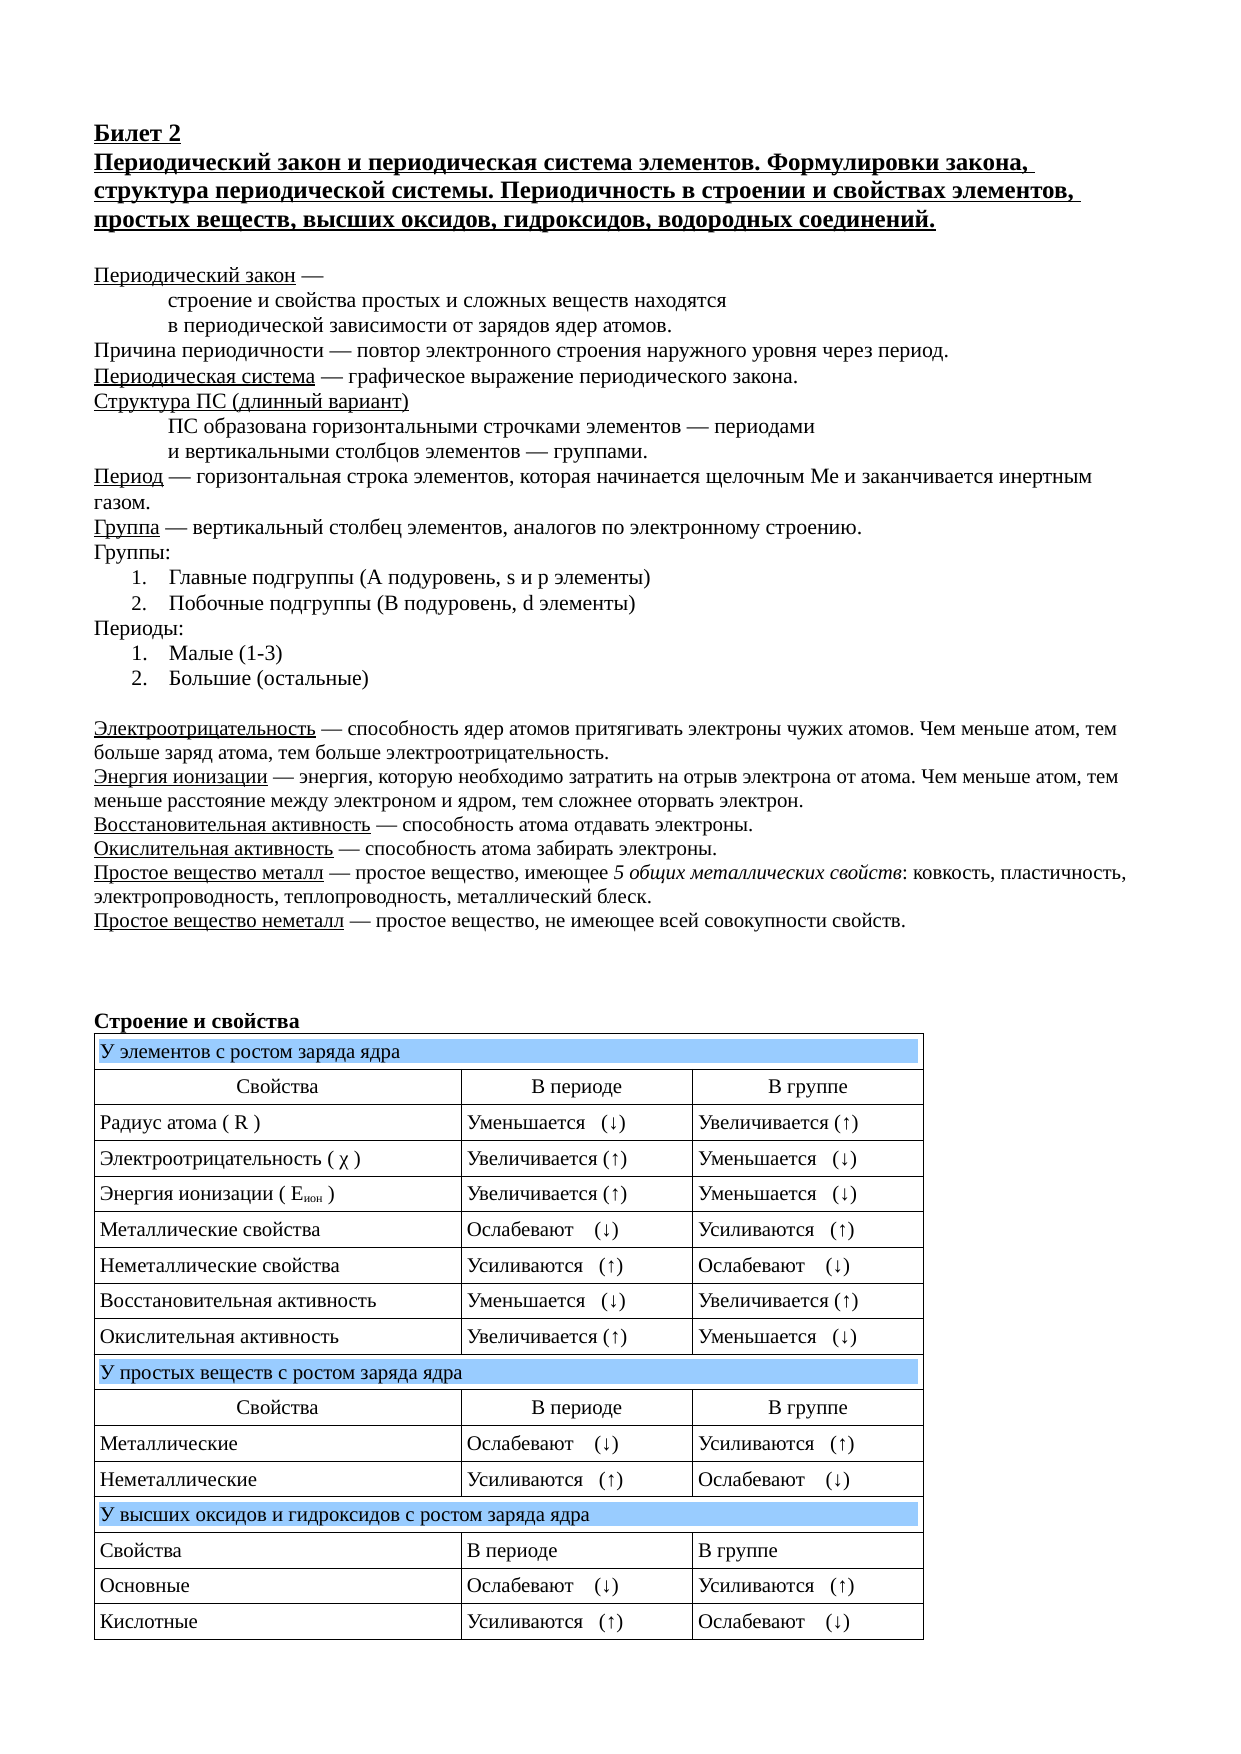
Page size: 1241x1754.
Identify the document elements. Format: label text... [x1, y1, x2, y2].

text Периодическая система — графическое выражение периодического закона. [94, 363, 1133, 388]
text строение и свойства простых и сложных веществ находятся [168, 287, 1133, 312]
table_header У высших оксидов и гидроксидов с ростом заряда ядра [95, 1497, 923, 1532]
text ПС образована горизонтальными строчками элементов — периодами [168, 413, 1133, 438]
text Строение и свойства [94, 1008, 1133, 1033]
table_cell Усиливаются (↑) [462, 1604, 692, 1639]
table_cell В группе [693, 1390, 923, 1425]
table_cell Ослабевают (↓) [693, 1248, 923, 1282]
text Простое вещество металл — простое вещество, имеющее 5 общих металлических свойств: ковкость, пластичность, электропроводность, теплопроводность, металлический блеск. [94, 860, 1133, 908]
table_cell Уменьшается (↓) [693, 1177, 923, 1211]
table_cell Усиливаются (↑) [693, 1212, 923, 1247]
table_cell В периоде [462, 1533, 692, 1568]
table_cell Усиливаются (↑) [693, 1426, 923, 1461]
text в периодической зависимости от зарядов ядер атомов. [168, 312, 1133, 337]
text и вертикальными столбцов элементов — группами. [168, 438, 1133, 463]
table_cell В группе [693, 1533, 923, 1568]
list Малые (1-3) [131, 640, 1133, 665]
table_cell Электроотрицательность ( χ ) [95, 1141, 461, 1176]
table_cell Ослабевают (↓) [462, 1212, 692, 1247]
list Побочные подгруппы (В подуровень, d элементы) [131, 589, 1133, 615]
table_cell Уменьшается (↓) [693, 1319, 923, 1354]
table_cell Ослабевают (↓) [462, 1569, 692, 1603]
text Простое вещество неметалл — простое вещество, не имеющее всей совокупности свойств. [94, 908, 1133, 932]
text Восстановительная активность — способность атома отдавать электроны. [94, 812, 1133, 836]
text Окислительная активность — способность атома забирать электроны. [94, 836, 1133, 860]
table_cell Ослабевают (↓) [693, 1604, 923, 1639]
text Группы: [94, 539, 1133, 564]
table_cell Увеличивается (↑) [462, 1319, 692, 1354]
table_cell Неметаллические свойства [95, 1248, 461, 1282]
table_cell Ослабевают (↓) [693, 1462, 923, 1496]
table_cell Увеличивается (↑) [693, 1284, 923, 1318]
text Билет 2 [94, 118, 1133, 147]
table_cell В периоде [462, 1390, 692, 1425]
table_cell Восстановительная активность [95, 1284, 461, 1318]
text Причина периодичности — повтор электронного строения наружного уровня через период. [94, 337, 1133, 363]
list Большие (остальные) [131, 665, 1133, 690]
table_cell Усиливаются (↑) [462, 1248, 692, 1282]
table_cell В периоде [462, 1070, 692, 1104]
text Периодический закон — [94, 262, 1133, 287]
table_cell Уменьшается (↓) [693, 1141, 923, 1176]
table_cell Металлические свойства [95, 1212, 461, 1247]
table_cell Основные [95, 1569, 461, 1603]
table_cell Свойства [95, 1533, 461, 1568]
table_cell Металлические [95, 1426, 461, 1461]
table_header У простых веществ с ростом заряда ядра [95, 1355, 923, 1389]
text Периоды: [94, 615, 1133, 640]
text Группа — вертикальный столбец элементов, аналогов по электронному строению. [94, 514, 1133, 539]
table_cell Увеличивается (↑) [462, 1141, 692, 1176]
table_cell Ослабевают (↓) [462, 1426, 692, 1461]
table_cell Усиливаются (↑) [462, 1462, 692, 1496]
table_cell Увеличивается (↑) [462, 1177, 692, 1211]
text Структура ПС (длинный вариант) [94, 388, 1133, 413]
table_cell Увеличивается (↑) [693, 1105, 923, 1140]
table_cell Свойства [95, 1070, 461, 1104]
table_cell Неметаллические [95, 1462, 461, 1496]
table_header У элементов с ростом заряда ядра [95, 1034, 923, 1069]
text Электроотрицательность — способность ядер атомов притягивать электроны чужих атомов. Чем меньше атом, тем больше заряд атома, тем больше электроотрицательность. [94, 716, 1133, 764]
text Энергия ионизации — энергия, которую необходимо затратить на отрыв электрона от атома. Чем меньше атом, тем меньше расстояние между электроном и ядром, тем сложнее оторвать электрон. [94, 764, 1133, 812]
table_cell Усиливаются (↑) [693, 1569, 923, 1603]
table_cell Свойства [95, 1390, 461, 1425]
table_cell Кислотные [95, 1604, 461, 1639]
table_cell Энергия ионизации ( Eион ) [95, 1177, 461, 1211]
table_cell Радиус атома ( R ) [95, 1105, 461, 1140]
table_cell Уменьшается (↓) [462, 1105, 692, 1140]
list Главные подгруппы (А подуровень, s и p элементы) [131, 564, 1133, 589]
table_cell Окислительная активность [95, 1319, 461, 1354]
text Периодический закон и периодическая система элементов. Формулировки закона, структура периодической системы. Периодичность в строении и свойствах элементов, простых веществ, высших оксидов, гидроксидов, водородных соединений. [94, 147, 1133, 233]
text Период — горизонтальная строка элементов, которая начинается щелочным Ме и заканчивается инертным газом. [94, 463, 1133, 514]
table_cell В группе [693, 1070, 923, 1104]
table_cell Уменьшается (↓) [462, 1284, 692, 1318]
